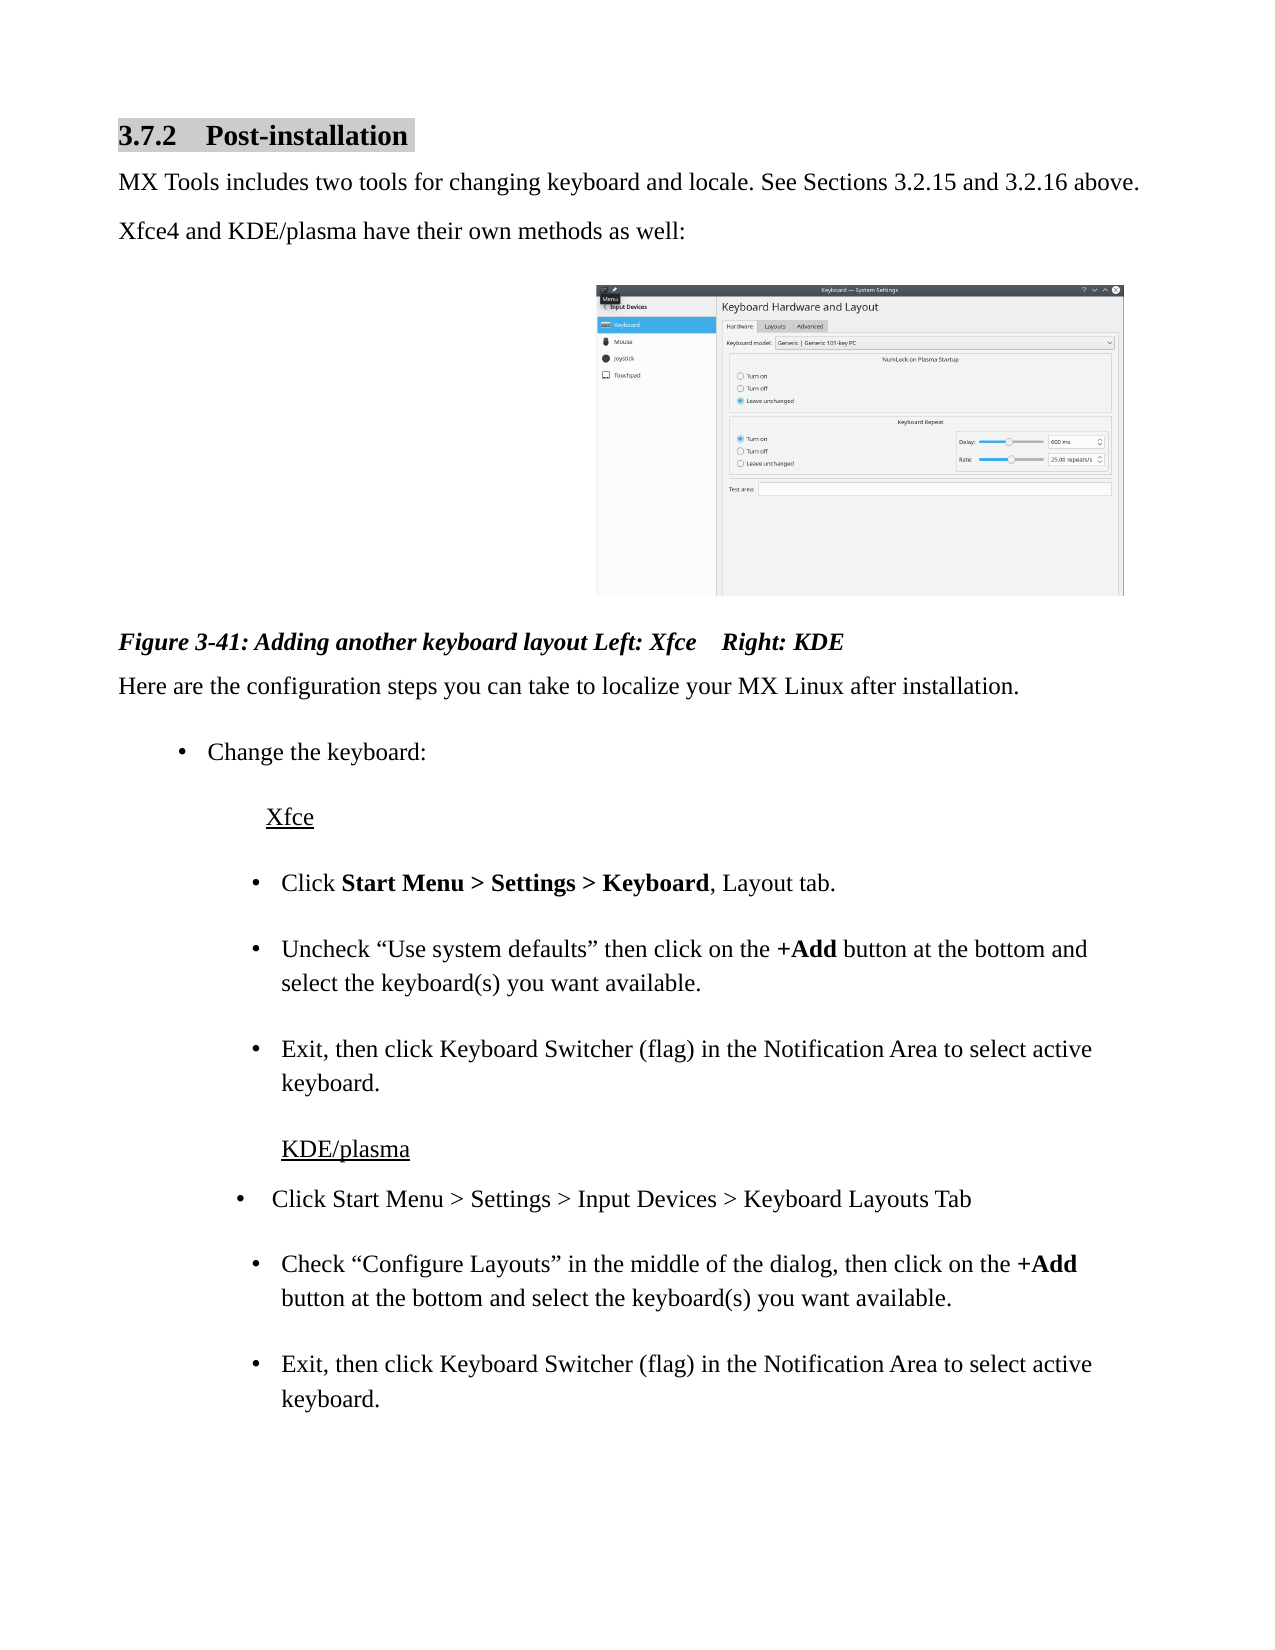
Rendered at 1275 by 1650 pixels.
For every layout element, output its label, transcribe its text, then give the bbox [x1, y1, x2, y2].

subtitle 3.7.2 Post-installation [118, 118, 1138, 152]
picture [596, 285, 1124, 596]
list Uncheck “Use system defaults” then click on the +Add button at the bottom and select the keyboard(s) you want available. [252, 934, 1141, 997]
list Click Start Menu > Settings > Keyboard, Layout tab. [252, 868, 1141, 897]
text Xfce4 and KDE/plasma have their own methods as well: [118, 216, 1157, 245]
text Here are the configuration steps you can take to localize your MX Linux after installation. [118, 671, 1157, 700]
list Exit, then click Keyboard Switcher (flag) in the Notification Area to select active keyboard. [252, 1349, 1141, 1412]
text MX Tools includes two tools for changing keyboard and locale. See Sections 3.2.15 and 3.2.16 above. [118, 167, 1157, 196]
list Exit, then click Keyboard Switcher (flag) in the Notification Area to select active keyboard. [252, 1034, 1141, 1097]
list Click Start Menu > Settings > Input Devices > Keyboard Layouts Tab [236, 1184, 1157, 1213]
text Figure 3-41: Adding another keyboard layout Left: Xfce Right: KDE [118, 627, 1157, 655]
list Xfce [236, 802, 1141, 831]
list Change the keyboard: [178, 737, 1141, 765]
list KDE/plasma [252, 1134, 1141, 1163]
list Check “Configure Layouts” in the middle of the dialog, then click on the +Add button at the bottom and select the keyboard(s) you want available. [252, 1249, 1141, 1312]
